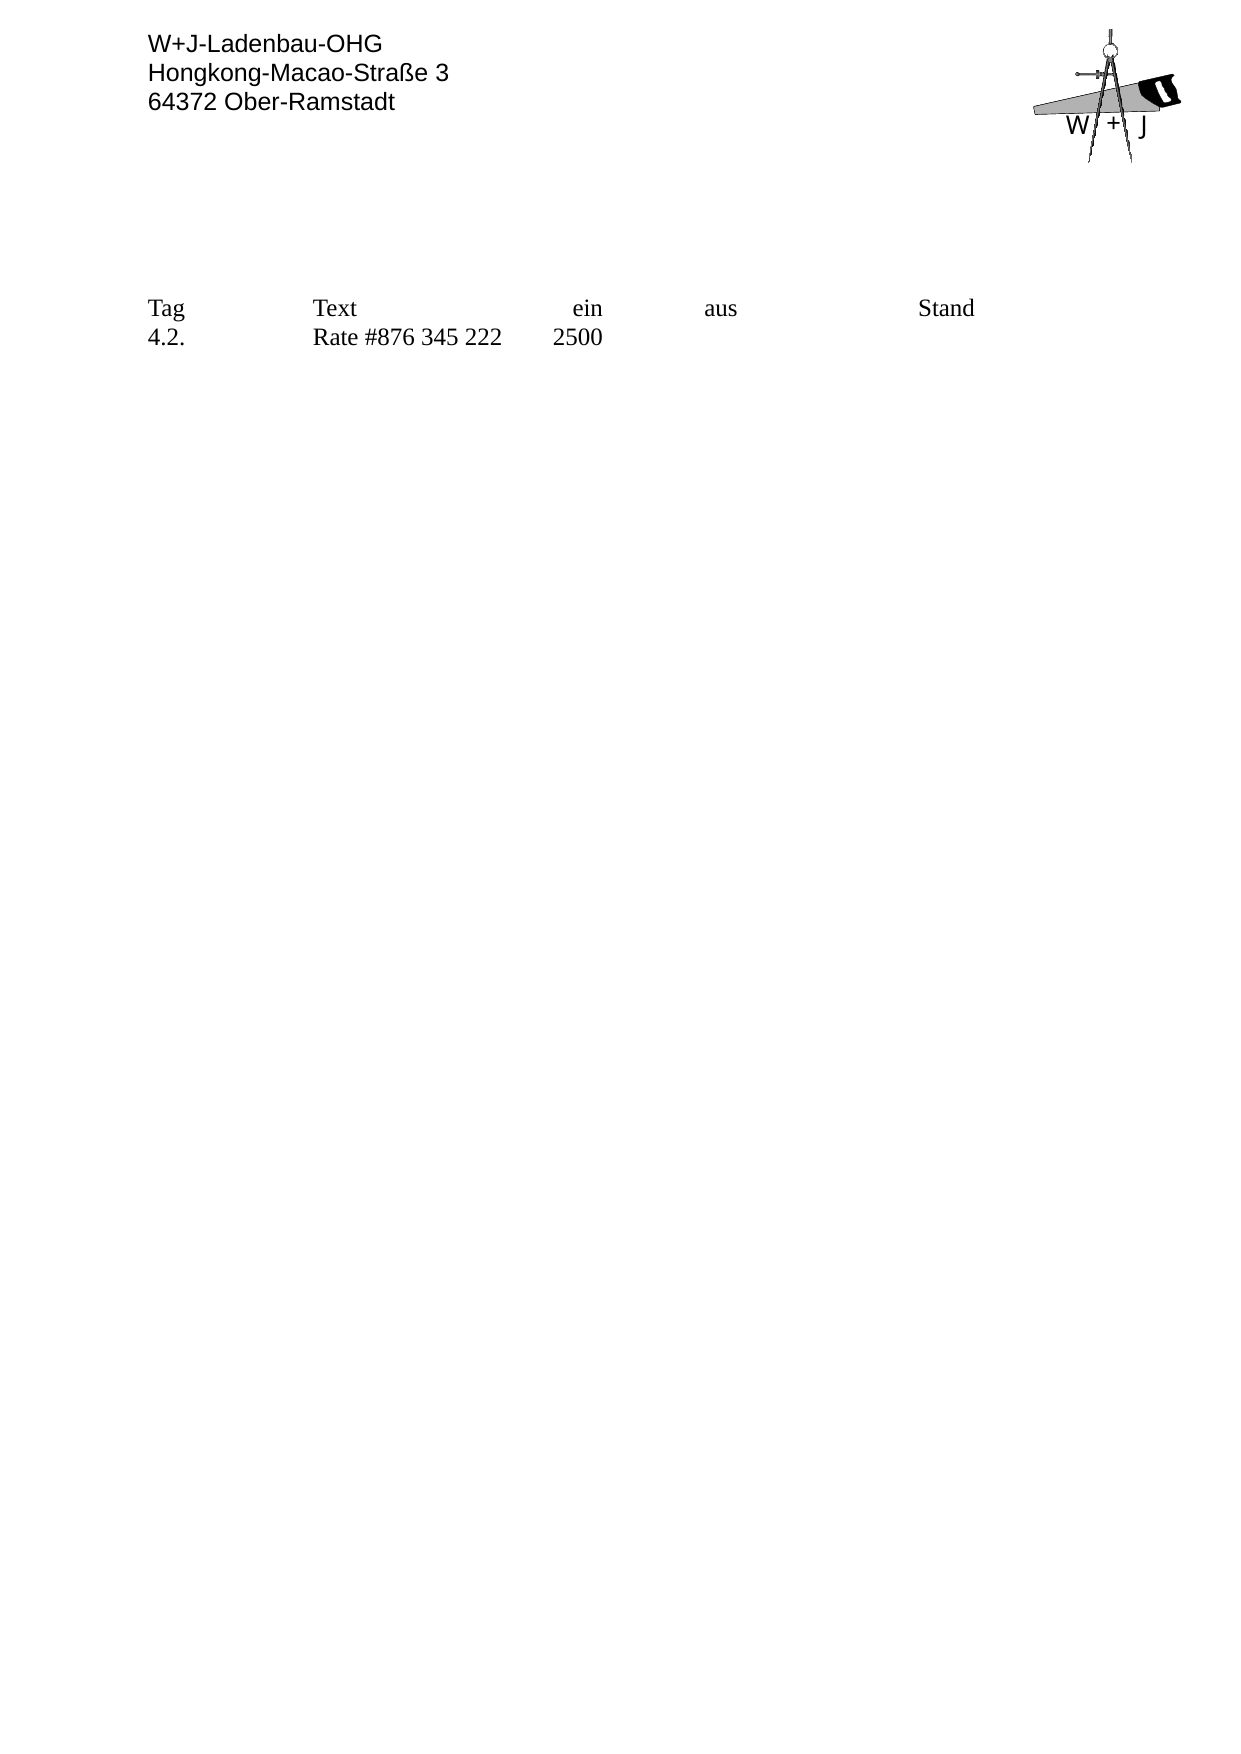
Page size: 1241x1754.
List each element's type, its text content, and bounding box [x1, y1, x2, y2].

text Tag Text ein aus Stand 4.2. Rate #876 345 222 2500 [148, 293, 1181, 350]
text [1112, 29, 1181, 100]
text W+J-Ladenbau-OHG Hongkong-Macao-Straße 3 64372 Ober-Ramstadt [148, 29, 1109, 116]
